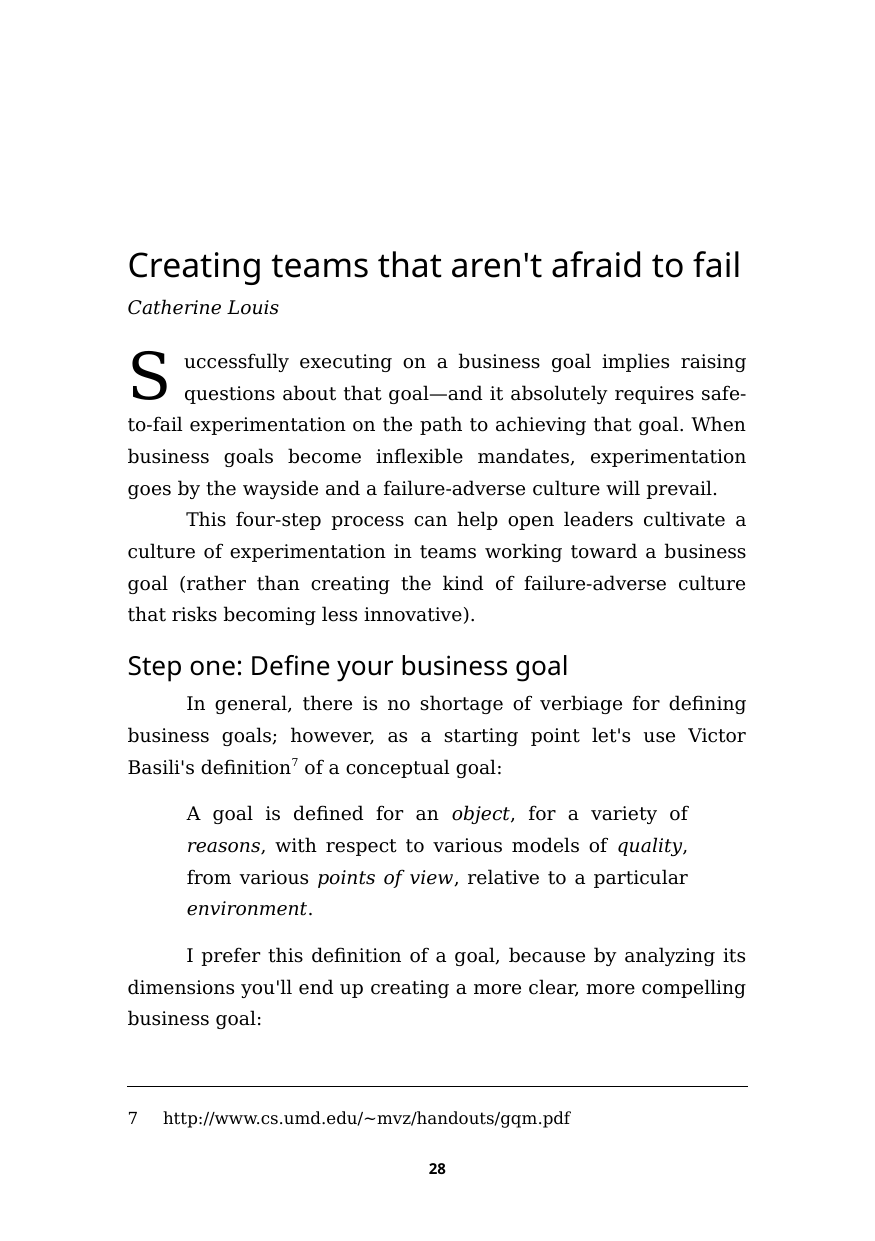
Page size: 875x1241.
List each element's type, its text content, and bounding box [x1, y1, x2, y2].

text Successfully executing on a business goal implies raising questions about that goal—and it absolutely requires safe-to-fail experimentation on the path to achieving that goal. When business goals become inflexible mandates, experimentation goes by the wayside and a failure-adverse culture will prevail. [127, 351, 747, 500]
text In general, there is no shortage of verbiage for defining business goals; however, as a starting point let's use Victor Basili's definition of a conceptual goal: [127, 693, 747, 779]
subtitle Step one: Define your business goal [127, 651, 747, 681]
subtitle Creating teams that aren't afraid to fail [127, 246, 747, 285]
text Catherine Louis [127, 297, 747, 319]
text This four-step process can help open leaders cultivate a culture of experimentation in teams working toward a business goal (rather than creating the kind of failure-adverse culture that risks becoming less innovative). [127, 509, 747, 626]
text A goal is defined for an object, for a variety of reasons, with respect to various models of quality, from various points of view, relative to a particular environment. [187, 803, 688, 920]
text I prefer this definition of a goal, because by analyzing its dimensions you'll end up creating a more clear, more compelling business goal: [127, 945, 747, 1030]
text http://www.cs.umd.edu/~mvz/handouts/gqm.pdf [127, 1109, 747, 1128]
